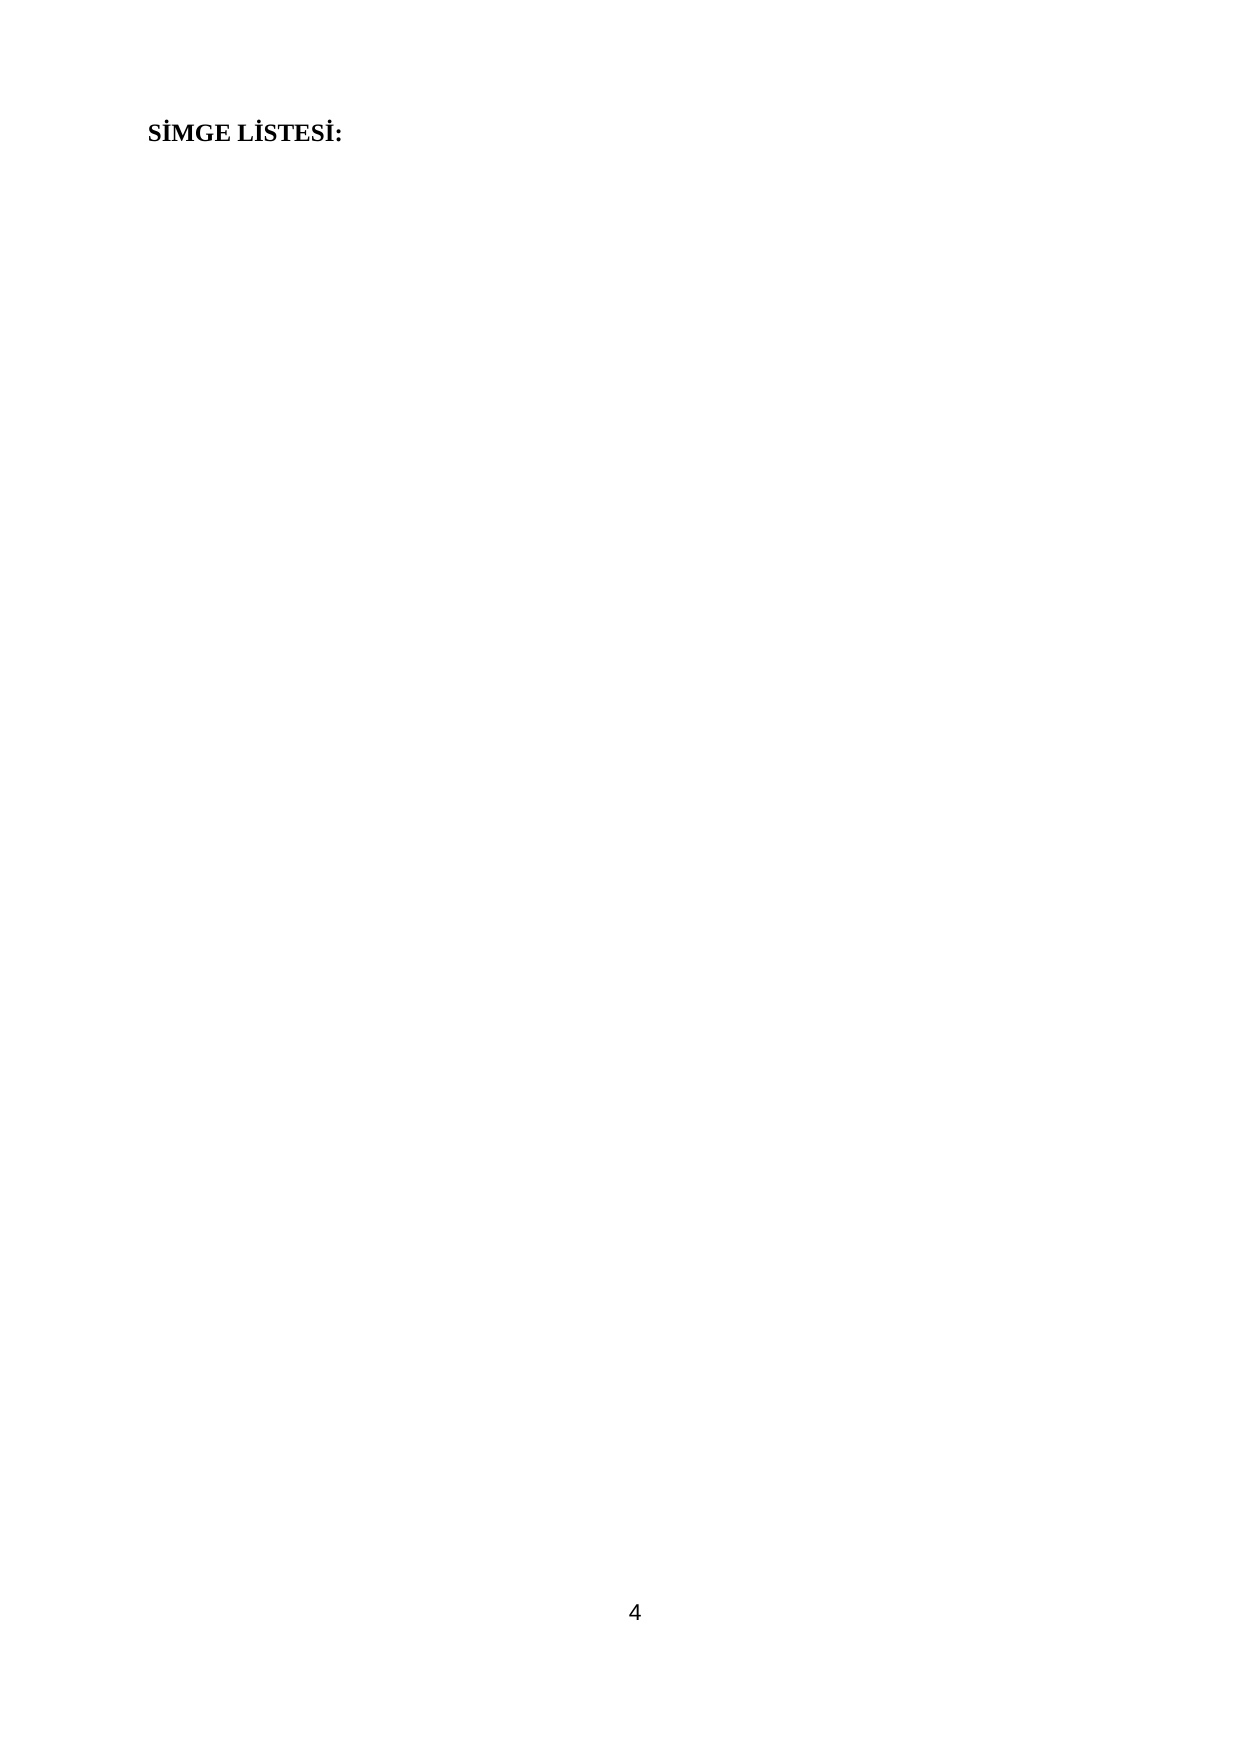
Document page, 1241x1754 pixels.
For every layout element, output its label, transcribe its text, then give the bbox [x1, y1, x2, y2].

text SİMGE LİSTESİ: [148, 118, 1122, 147]
